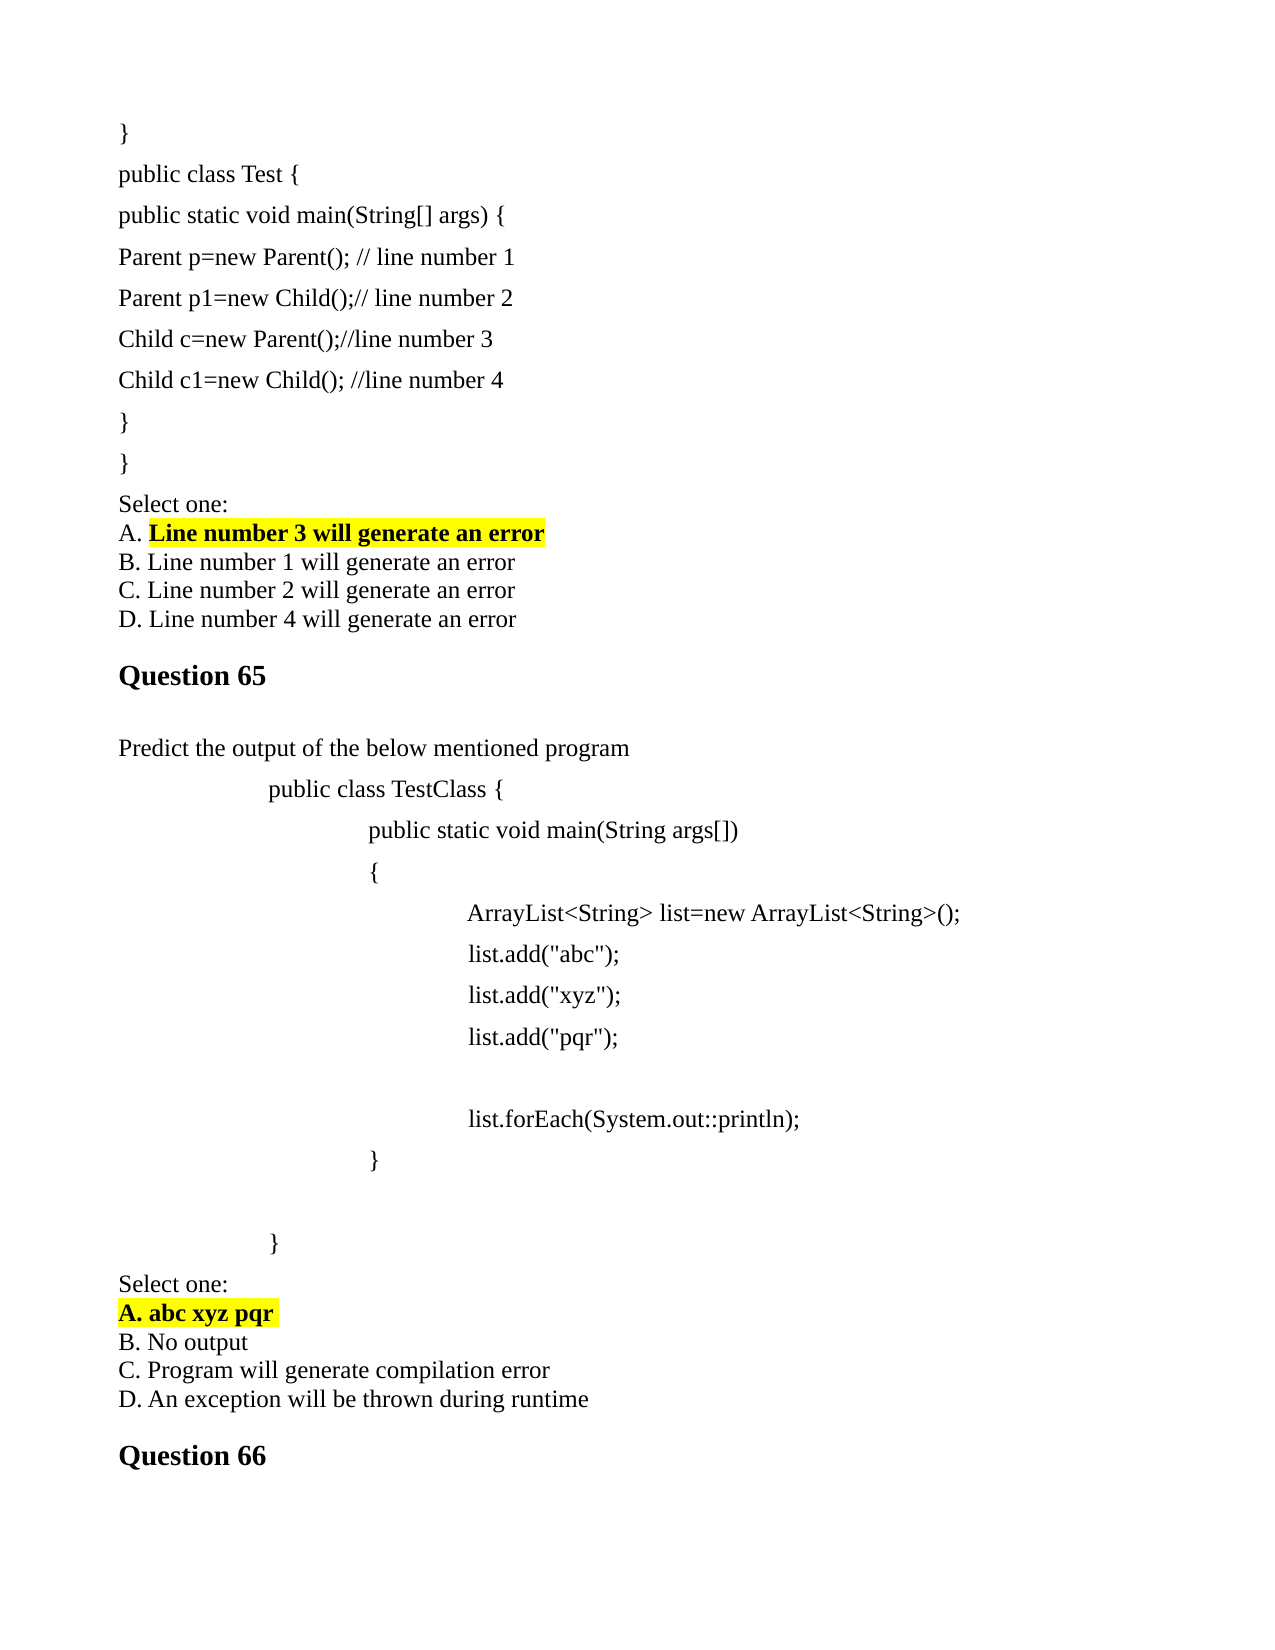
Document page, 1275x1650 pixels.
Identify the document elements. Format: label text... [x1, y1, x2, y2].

text ArrayList<String> list=new ArrayList<String>(); [268, 898, 1157, 927]
text Select one: [118, 1269, 1157, 1298]
text B. No output [118, 1327, 1157, 1355]
text } [268, 1145, 1157, 1174]
text public class Test { [118, 159, 1157, 188]
text list.add("abc"); [268, 939, 1157, 968]
subtitle Question 65 [118, 658, 1157, 692]
text } [268, 1228, 1157, 1257]
text public class TestClass { [268, 774, 1157, 803]
text C. Line number 2 will generate an error [118, 576, 1157, 604]
text A. abc xyz pqr [118, 1298, 1157, 1327]
text C. Program will generate compilation error [118, 1355, 1157, 1384]
text Child c=new Parent();//line number 3 [118, 324, 1157, 353]
text Select one: [118, 489, 1157, 518]
text list.add("pqr"); [268, 1022, 1157, 1050]
text } [118, 407, 1157, 436]
text Predict the output of the below mentioned program [118, 733, 1157, 762]
text { [268, 857, 1157, 885]
text list.forEach(System.out::println); [268, 1104, 1157, 1133]
text public static void main(String args[]) [268, 815, 1157, 844]
text } [118, 118, 1157, 147]
text B. Line number 1 will generate an error [118, 547, 1157, 576]
text } [118, 448, 1157, 477]
text public static void main(String[] args) { [118, 201, 1157, 229]
subtitle Question 66 [118, 1438, 1157, 1471]
text list.add("xyz"); [268, 980, 1157, 1009]
text Child c1=new Child(); //line number 4 [118, 366, 1157, 394]
text A. Line number 3 will generate an error [118, 518, 1157, 547]
text Parent p=new Parent(); // line number 1 [118, 242, 1157, 271]
text D. An exception will be thrown during runtime [118, 1384, 1157, 1413]
text Parent p1=new Child();// line number 2 [118, 283, 1157, 312]
text D. Line number 4 will generate an error [118, 604, 1157, 633]
